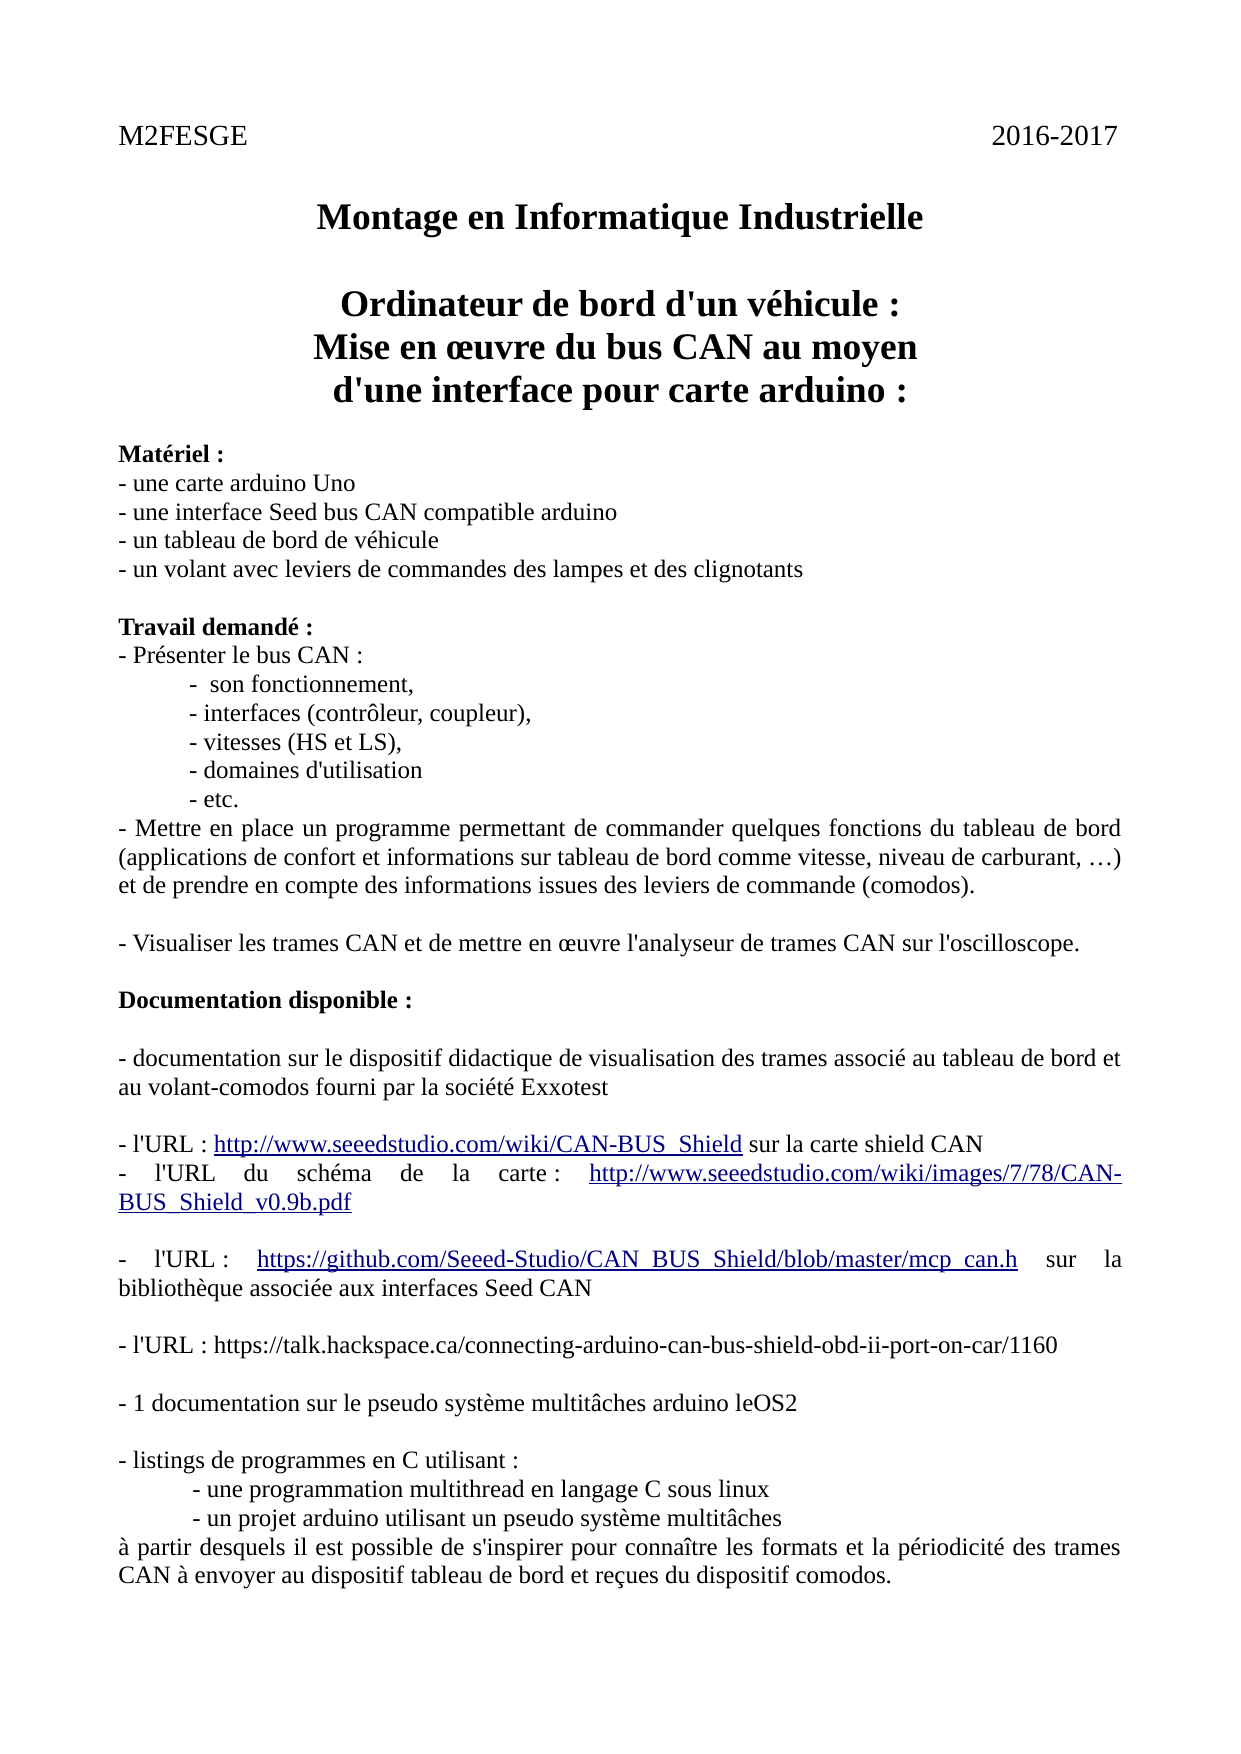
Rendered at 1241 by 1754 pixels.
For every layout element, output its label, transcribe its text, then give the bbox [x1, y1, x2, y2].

text - un projet arduino utilisant un pseudo système multitâches [118, 1503, 1122, 1532]
text Mise en œuvre du bus CAN au moyen [118, 324, 1122, 367]
text Documentation disponible : [118, 985, 1122, 1014]
text - documentation sur le dispositif didactique de visualisation des trames associé au tableau de bord et au volant-comodos fourni par la société Exxotest [118, 1043, 1122, 1100]
text - vitesses (HS et LS), [189, 727, 1122, 755]
text - Visualiser les trames CAN et de mettre en œuvre l'analyseur de trames CAN sur l'oscilloscope. [118, 928, 1122, 957]
text - l'URL : http://www.seeedstudio.com/wiki/CAN-BUS_Shield sur la carte shield CAN [118, 1129, 1122, 1158]
text Ordinateur de bord d'un véhicule : [118, 281, 1122, 324]
text - un tableau de bord de véhicule [118, 525, 1122, 554]
text - une carte arduino Uno [118, 468, 1122, 497]
text - l'URL : https://github.com/Seeed-Studio/CAN_BUS_Shield/blob/master/mcp_can.h sur la bibliothèque associée aux interfaces Seed CAN [118, 1244, 1122, 1302]
text Matériel : [118, 439, 1122, 468]
text Montage en Informatique Industrielle [118, 195, 1122, 238]
text Travail demandé : [118, 612, 1122, 640]
text - une interface Seed bus CAN compatible arduino [118, 497, 1122, 525]
text - listings de programmes en C utilisant : [118, 1445, 1122, 1474]
text - domaines d'utilisation [189, 755, 1122, 784]
text - l'URL : https://talk.hackspace.ca/connecting-arduino-can-bus-shield-obd-ii-port-on-car/1160 [118, 1330, 1122, 1359]
text M2FESGE 2016-2017 [118, 118, 1122, 152]
text - Mettre en place un programme permettant de commander quelques fonctions du tableau de bord (applications de confort et informations sur tableau de bord comme vitesse, niveau de carburant, …) et de prendre en compte des informations issues des leviers de commande (comodos). [118, 813, 1122, 899]
text - 1 documentation sur le pseudo système multitâches arduino leOS2 [118, 1388, 1122, 1417]
text - etc. [189, 784, 1122, 813]
text à partir desquels il est possible de s'inspirer pour connaître les formats et la périodicité des trames CAN à envoyer au dispositif tableau de bord et reçues du dispositif comodos. [118, 1532, 1122, 1589]
text - son fonctionnement, [189, 669, 1122, 698]
text d'une interface pour carte arduino : [118, 367, 1122, 410]
text - interfaces (contrôleur, coupleur), [189, 698, 1122, 727]
text - Présenter le bus CAN : [118, 640, 1122, 669]
text - l'URL du schéma de la carte : http://www.seeedstudio.com/wiki/images/7/78/CAN-BUS_Shield_v0.9b.pdf [118, 1158, 1122, 1215]
text - une programmation multithread en langage C sous linux [118, 1474, 1122, 1503]
text - un volant avec leviers de commandes des lampes et des clignotants [118, 554, 1122, 583]
